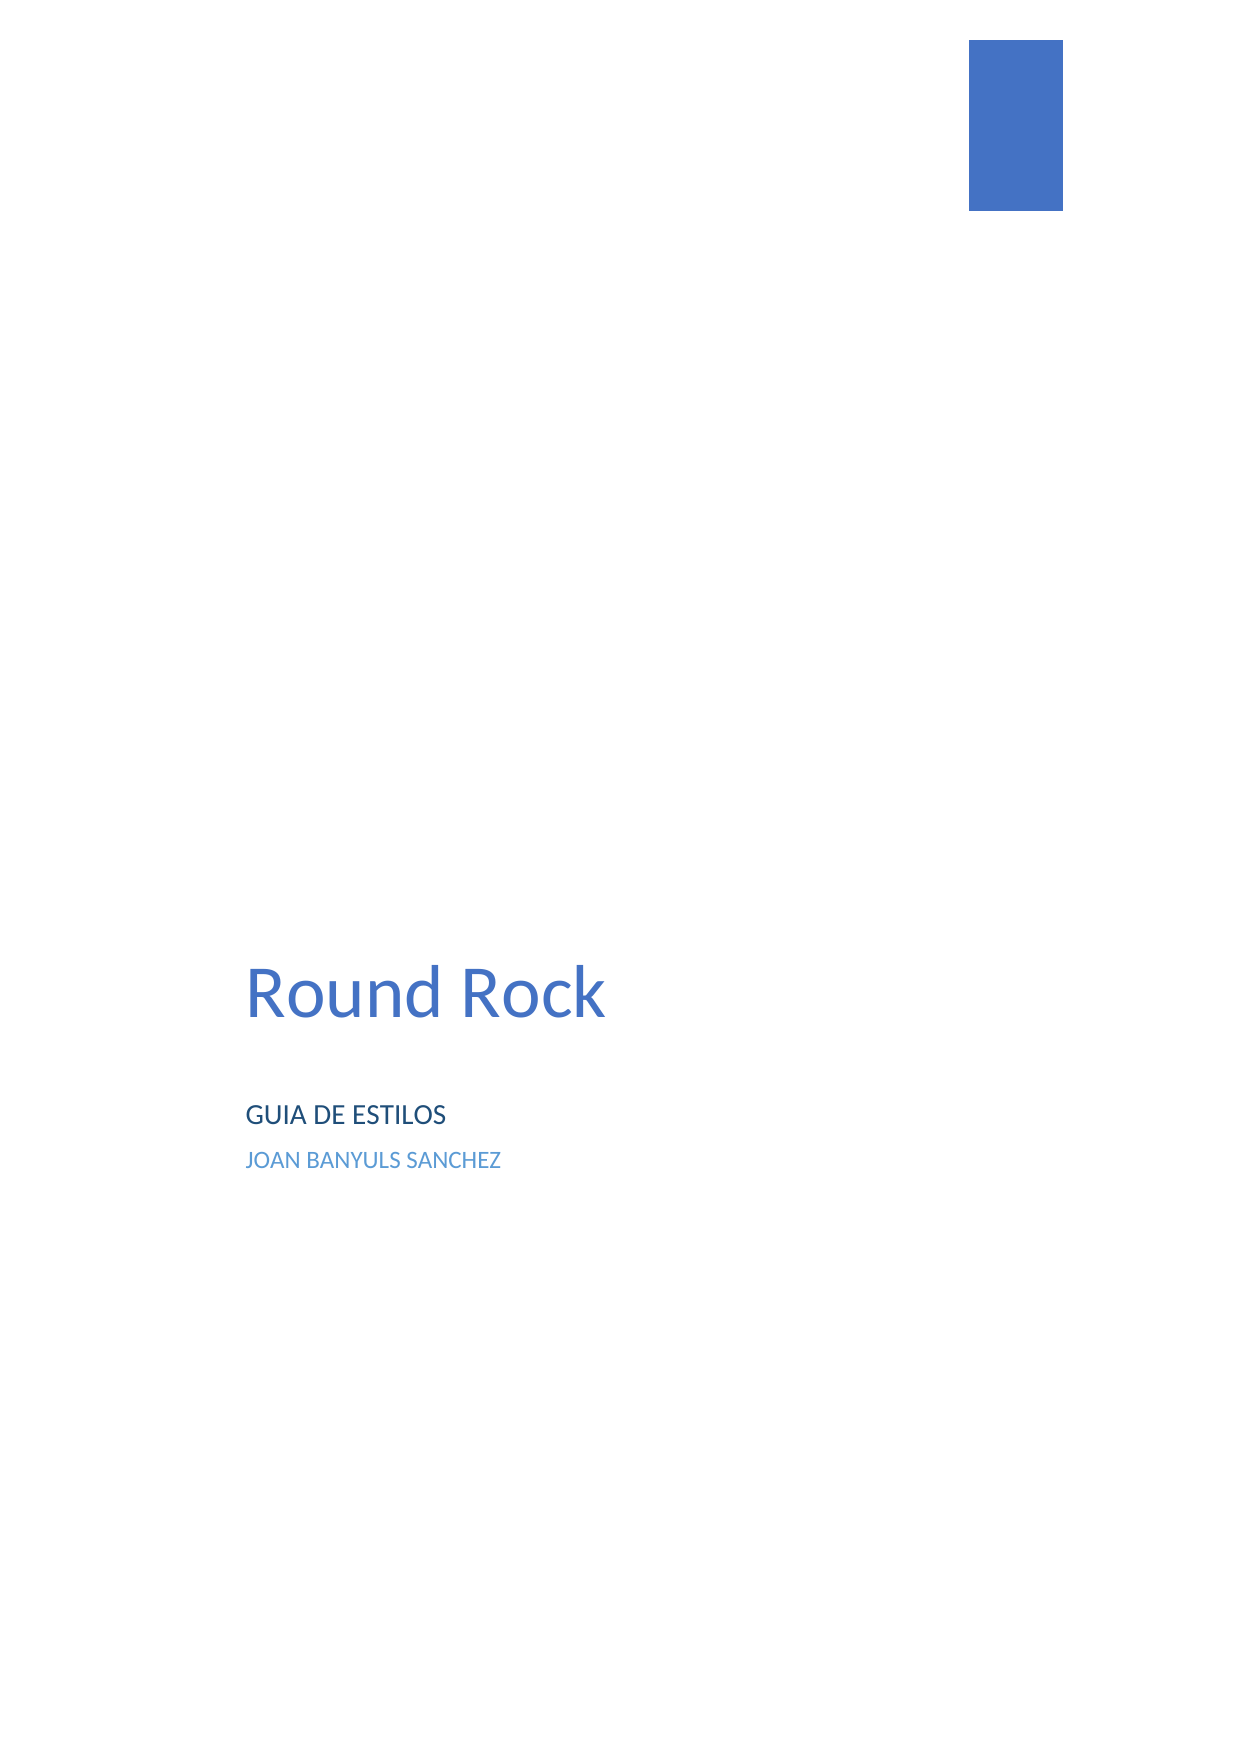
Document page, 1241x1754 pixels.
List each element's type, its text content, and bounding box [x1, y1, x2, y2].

text Guia de estilos [245, 1096, 943, 1132]
text Round Rock [245, 951, 943, 1034]
text Joan Banyuls Sanchez [245, 1144, 943, 1172]
